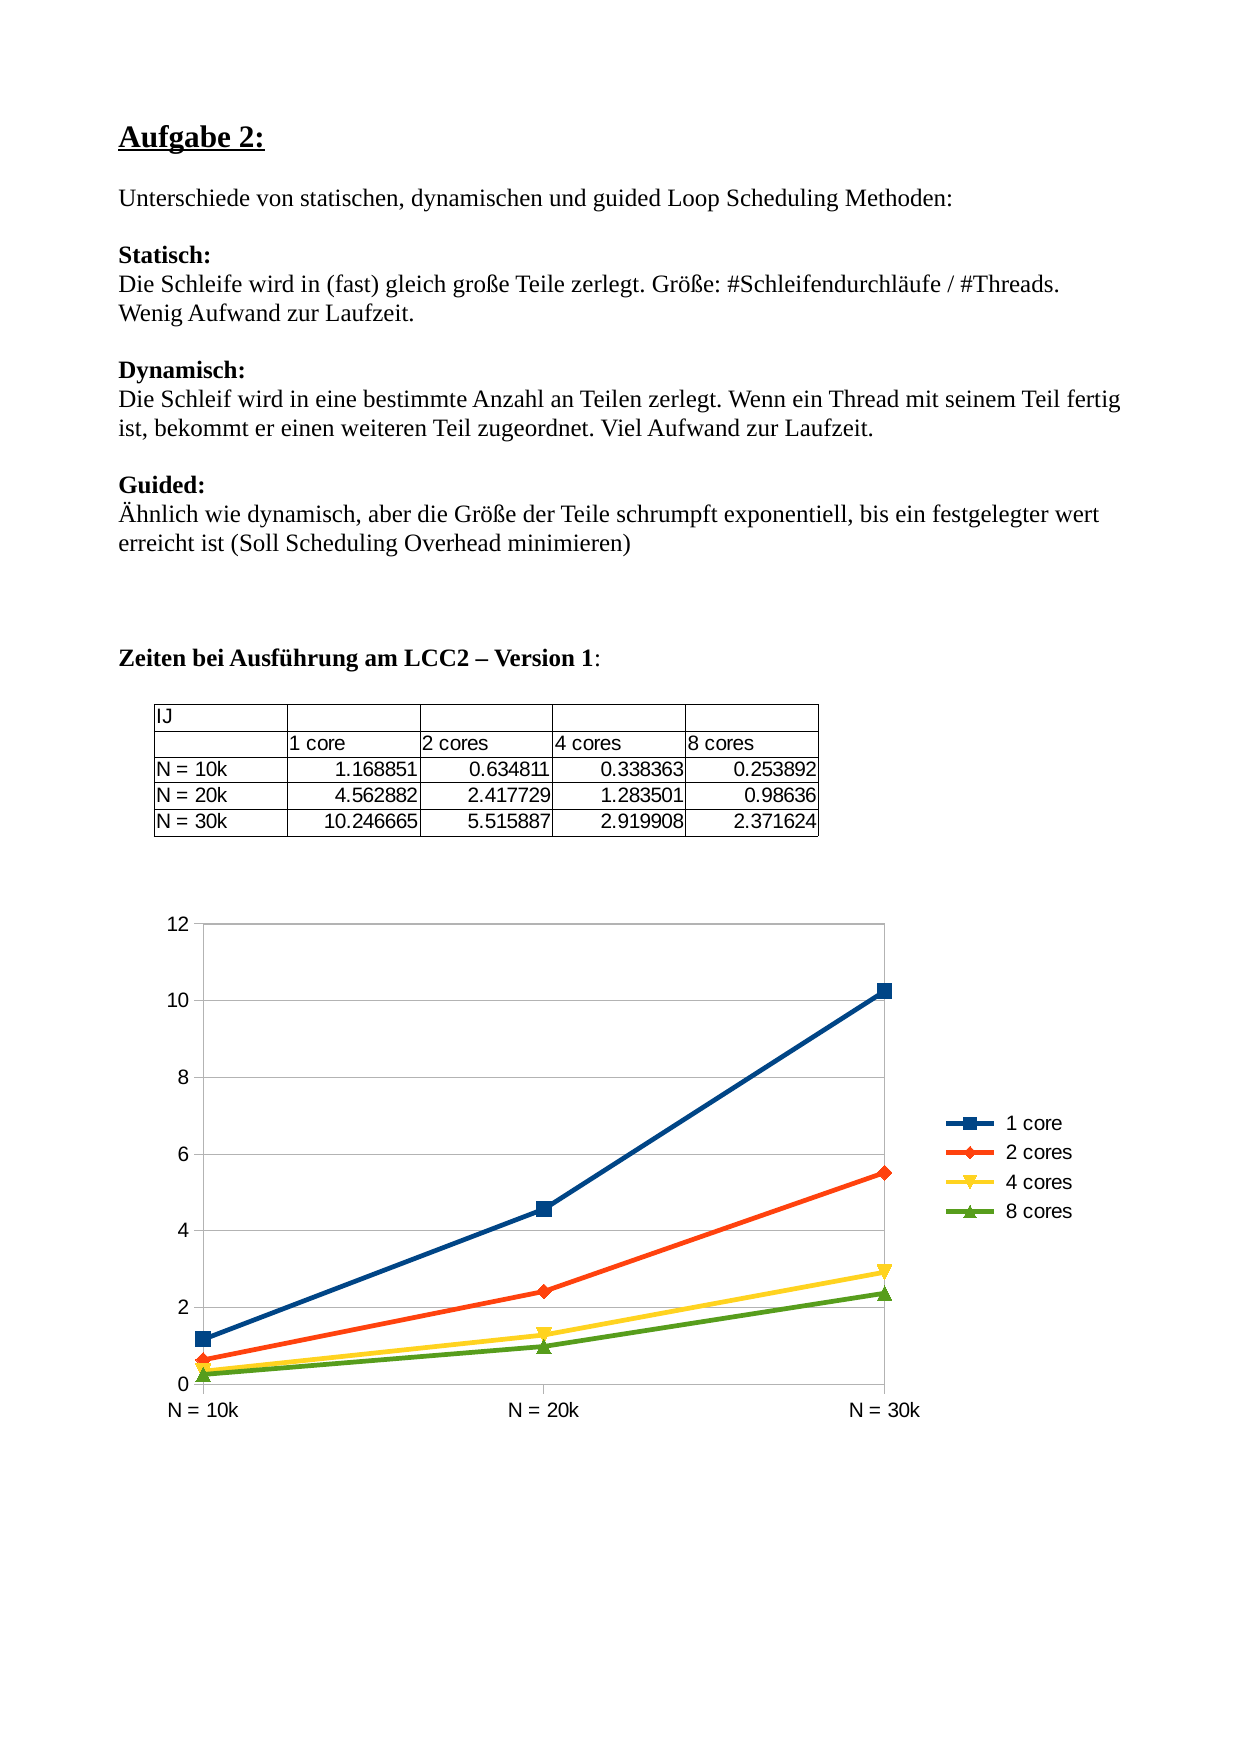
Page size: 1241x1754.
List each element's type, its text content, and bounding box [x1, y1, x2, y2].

text Unterschiede von statischen, dynamischen und guided Loop Scheduling Methoden: [118, 183, 1122, 212]
text Aufgabe 2: [118, 118, 1122, 154]
text Statisch: [118, 240, 1122, 269]
text Dynamisch: [118, 355, 1122, 384]
text Die Schleif wird in eine bestimmte Anzahl an Teilen zerlegt. Wenn ein Thread mit seinem Teil fertig ist, bekommt er einen weiteren Teil zugeordnet. Viel Aufwand zur Laufzeit. [118, 384, 1122, 442]
text Zeiten bei Ausführung am LCC2 – Version 1: [118, 643, 1122, 672]
text Guided: [118, 470, 1122, 499]
text Die Schleife wird in (fast) gleich große Teile zerlegt. Größe: #Schleifendurchläufe / #Threads. Wenig Aufwand zur Laufzeit. [118, 269, 1122, 327]
text Ähnlich wie dynamisch, aber die Größe der Teile schrumpft exponentiell, bis ein festgelegter wert erreicht ist (Soll Scheduling Overhead minimieren) [118, 499, 1122, 557]
